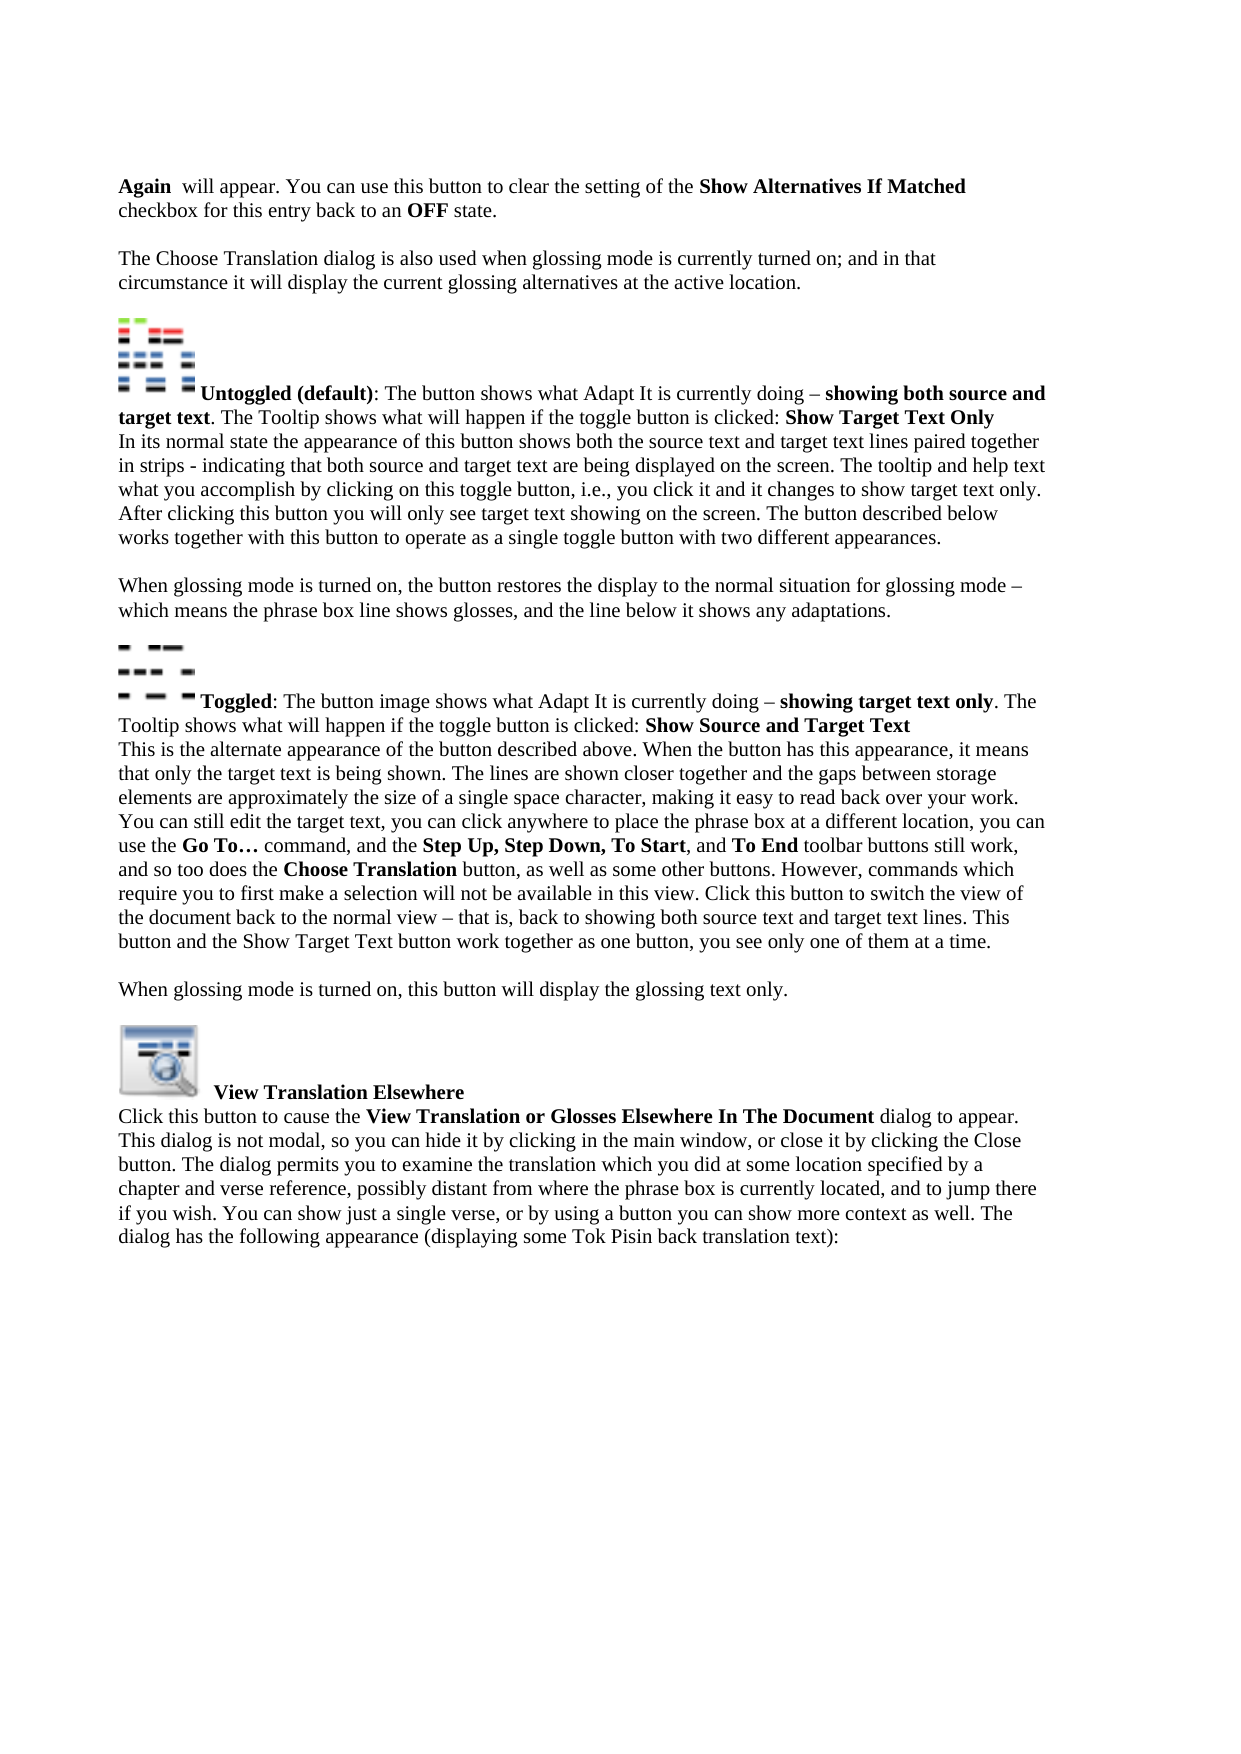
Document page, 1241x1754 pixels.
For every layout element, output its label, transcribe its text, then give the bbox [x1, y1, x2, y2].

text Again will appear. You can use this button to clear the setting of the Show Alternatives If Matched checkbox for this entry back to an OFF state. [118, 174, 1048, 222]
text When glossing mode is turned on, this button will display the glossing text only. [118, 977, 1048, 1001]
text This is the alternate appearance of the button described above. When the button has this appearance, it means that only the target text is being shown. The lines are shown closer together and the gaps between storage elements are approximately the size of a single space character, making it easy to read back over your work. You can still edit the target text, you can click anywhere to place the phrase box at a different location, you can use the Go To… command, and the Step Up, Step Down, To Start, and To End toolbar buttons still work, and so too does the Choose Translation button, as well as some other buttons. However, commands which require you to first make a selection will not be available in this view. Click this button to switch the view of the document back to the normal view – that is, back to showing both source text and target text lines. This button and the Show Target Text button work together as one button, you see only one of them at a time. [118, 737, 1048, 953]
text The Choose Translation dialog is also used when glossing mode is currently turned on; and in that circumstance it will display the current glossing alternatives at the active location. [118, 246, 1048, 294]
text Click this button to cause the View Translation or Glosses Elsewhere In The Document dialog to appear. This dialog is not modal, so you can hide it by clicking in the main window, or close it by clicking the Close button. The dialog permits you to examine the translation which you did at some location specified by a chapter and verse reference, possibly distant from where the phrase box is currently located, and to jump there if you wish. You can show just a single verse, or by using a button you can show more context as well. The dialog has the following appearance (displaying some Tok Pisin back translation text): [118, 1104, 1048, 1248]
text In its normal state the appearance of this button shows both the source text and target text lines paired together in strips - indicating that both source and target text are being displayed on the screen. The tooltip and help text what you accomplish by clicking on this toggle button, i.e., you click it and it changes to show target text only. After clicking this button you will only see target text showing on the screen. The button described below works together with this button to operate as a single toggle button with two different appearances. [118, 429, 1048, 549]
text When glossing mode is turned on, the button restores the display to the normal situation for glossing mode – which means the phrase box line shows glosses, and the line below it shows any adaptations. [118, 573, 1048, 622]
picture [118, 645, 195, 708]
picture [118, 318, 195, 401]
picture [118, 1025, 203, 1100]
text Untoggled (default): The button shows what Adapt It is currently doing – showing both source and target text. The Tooltip shows what will happen if the toggle button is clicked: Show Target Text Only [118, 318, 1048, 429]
text View Translation Elsewhere [118, 1026, 1048, 1104]
text Toggled: The button image shows what Adapt It is currently doing – showing target text only. The Tooltip shows what will happen if the toggle button is clicked: Show Source and Target Text [118, 646, 1048, 737]
